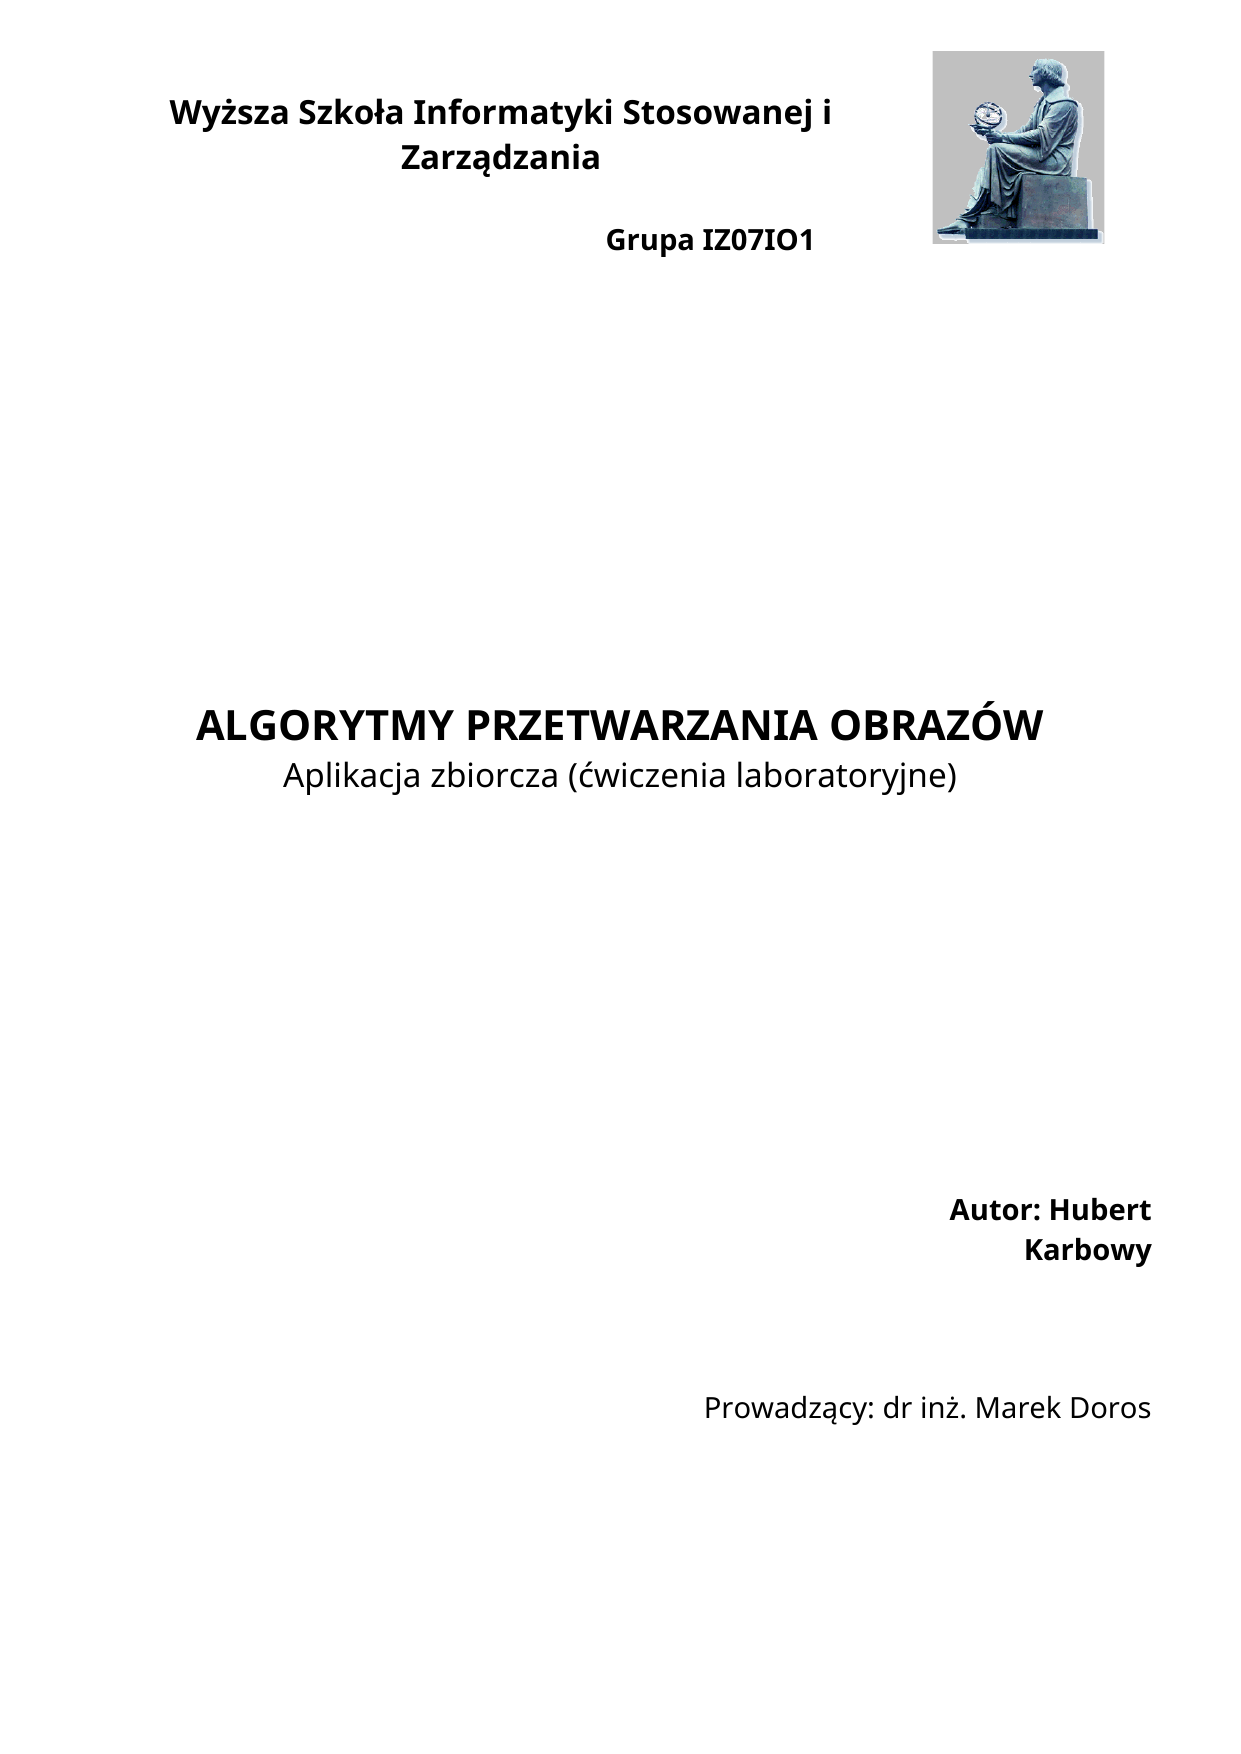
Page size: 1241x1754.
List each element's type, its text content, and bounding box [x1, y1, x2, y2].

text Prowadzący: dr inż. Marek Doros [88, 1388, 1152, 1427]
subtitle ALGORYTMY PRZETWARZANIA OBRAZÓW [88, 695, 1152, 752]
subtitle Aplikacja zbiorcza (ćwiczenia laboratoryjne) [88, 752, 1152, 797]
text [1105, 88, 1152, 179]
subtitle Grupa IZ07IO1 [605, 219, 1152, 259]
picture [932, 51, 1105, 244]
text Autor: Hubert Karbowy [88, 1189, 1152, 1268]
text Wyższa Szkoła Informatyki Stosowanej i Zarządzania [88, 88, 932, 179]
